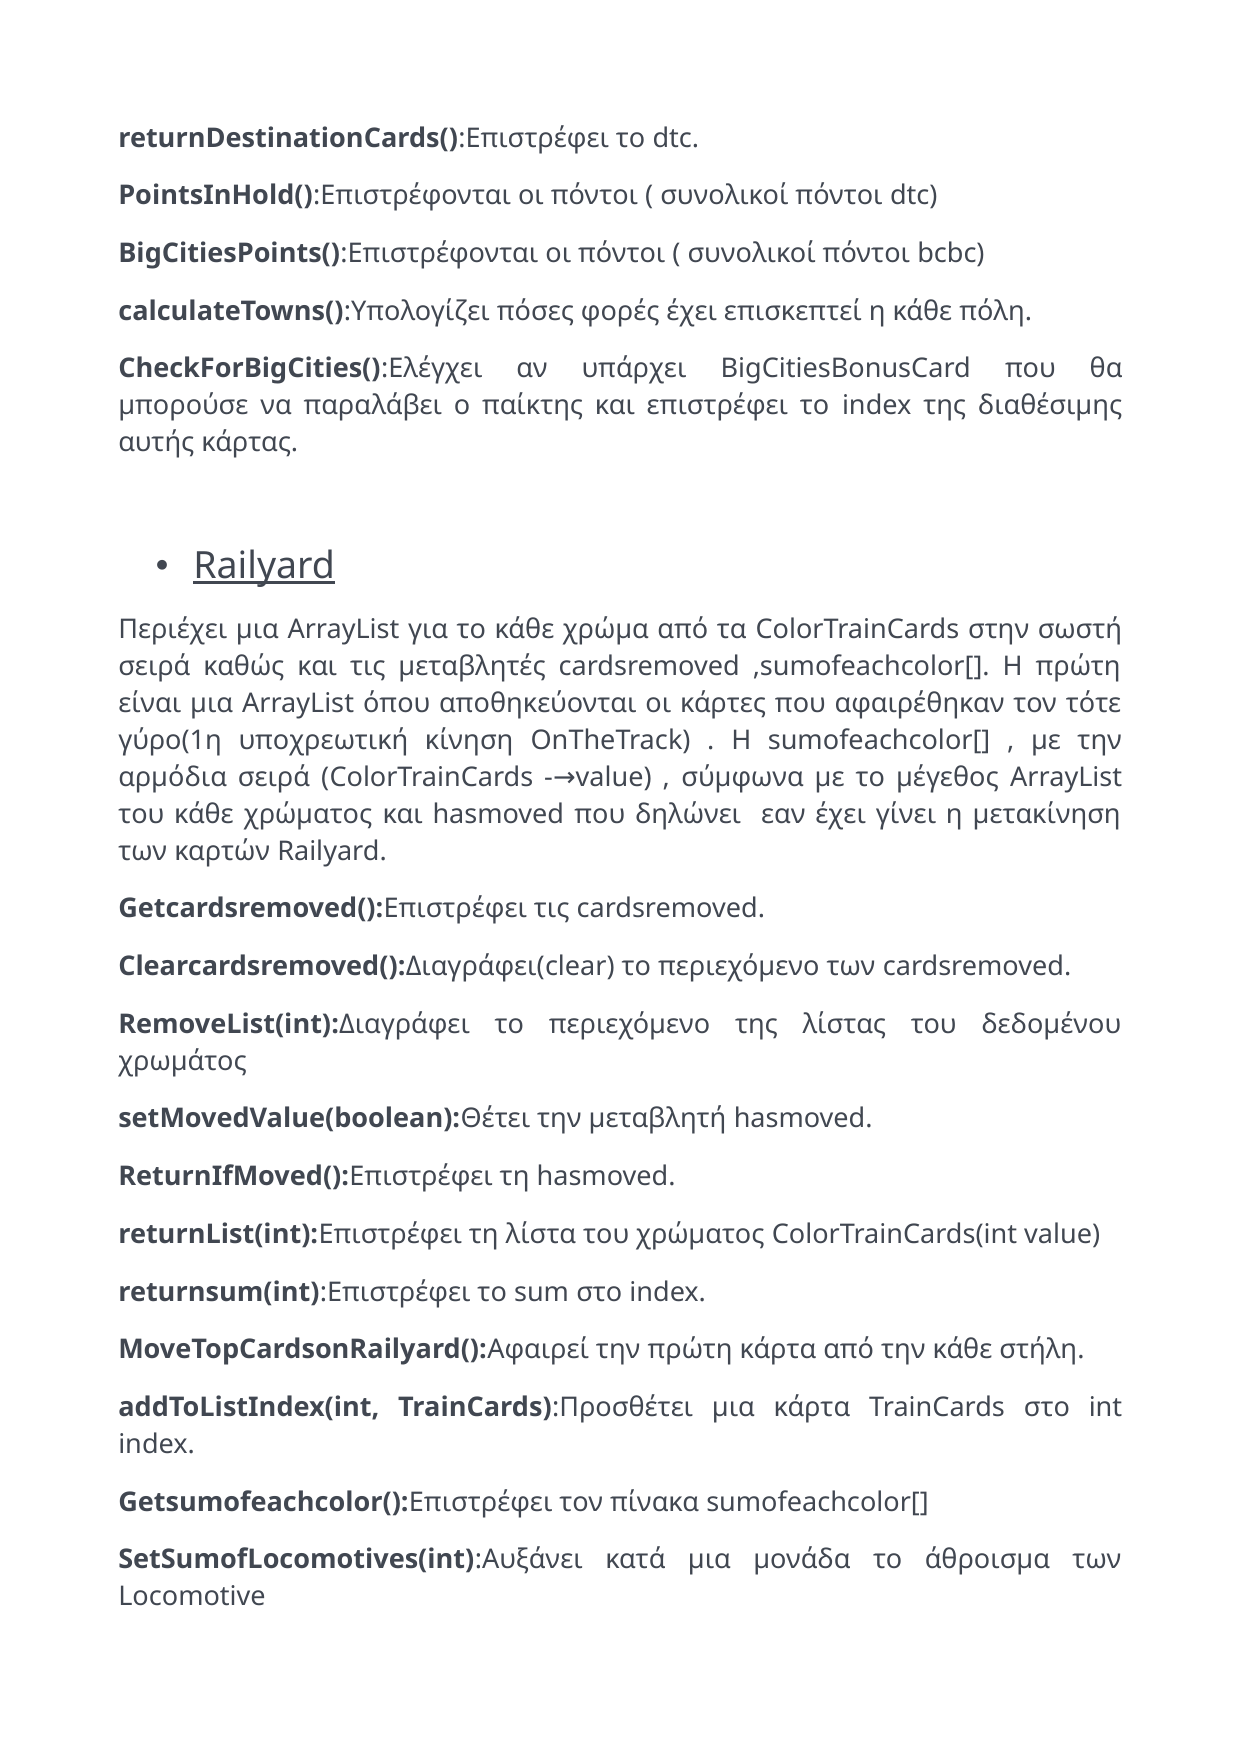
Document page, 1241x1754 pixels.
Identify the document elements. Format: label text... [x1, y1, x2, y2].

text Περιέχει μια ArrayList για το κάθε χρώμα από τα ColorTrainCards στην σωστή σειρά καθώς και τις μεταβλητές cardsremoved ,sumofeachcolor[]. Η πρώτη είναι μια ArrayList όπου αποθηκεύονται οι κάρτες που αφαιρέθηκαν τον τότε γύρο(1η υποχρεωτική κίνηση OnTheTrack) . Η sumofeachcolor[] , με την αρμόδια σειρά (ColorTrainCards -→value) , σύμφωνα με το μέγεθος ArrayList του κάθε χρώματος και hasmoved που δηλώνει εαν έχει γίνει η μετακίνηση των καρτών Railyard. [118, 610, 1122, 868]
text Getsumofeachcolor():Επιστρέφει τον πίνακα sumofeachcolor[] [118, 1482, 1122, 1519]
text BigCitiesPoints():Επιστρέφονται οι πόντοι ( συνολικοί πόντοι bcbc) [118, 233, 1122, 270]
text PointsInHold():Επιστρέφονται οι πόντοι ( συνολικοί πόντοι dtc) [118, 176, 1122, 213]
text Clearcardsremoved():Διαγράφει(clear) το περιεχόμενο των cardsremoved. [118, 947, 1122, 983]
text RemoveList(int):Διαγράφει το περιεχόμενο της λίστας του δεδομένου χρωμάτος [118, 1004, 1122, 1078]
text returnList(int):Επιστρέφει τη λίστα του χρώματος ColorTrainCards(int value) [118, 1214, 1122, 1251]
text MoveTopCardsonRailyard():Αφαιρεί την πρώτη κάρτα από την κάθε στήλη. [118, 1330, 1122, 1367]
text ReturnIfMoved():Επιστρέφει τη hasmoved. [118, 1157, 1122, 1193]
text CheckForBigCities():Ελέγχει αν υπάρχει BigCitiesBonusCard που θα μπορούσε να παραλάβει ο παίκτης και επιστρέφει το index της διαθέσιμης αυτής κάρτας. [118, 349, 1122, 459]
text Getcardsremoved():Επιστρέφει τις cardsremoved. [118, 889, 1122, 926]
text addToListIndex(int, TrainCards):Προσθέτει μια κάρτα TrainCards στο int index. [118, 1387, 1122, 1461]
list Railyard [156, 538, 1122, 589]
text calculateTowns():Yπολογίζει πόσες φορές έχει επισκεπτεί η κάθε πόλη. [118, 291, 1122, 328]
text setMovedValue(boolean):Θέτει την μεταβλητή hasmoved. [118, 1099, 1122, 1136]
text returnDestinationCards():Eπιστρέφει το dtc. [118, 118, 1122, 155]
text SetSumofLocomotives(int):Αυξάνει κατά μια μονάδα το άθροισμα των Locomotive [118, 1540, 1122, 1613]
text returnsum(int):Επιστρέφει το sum στο index. [118, 1272, 1122, 1309]
